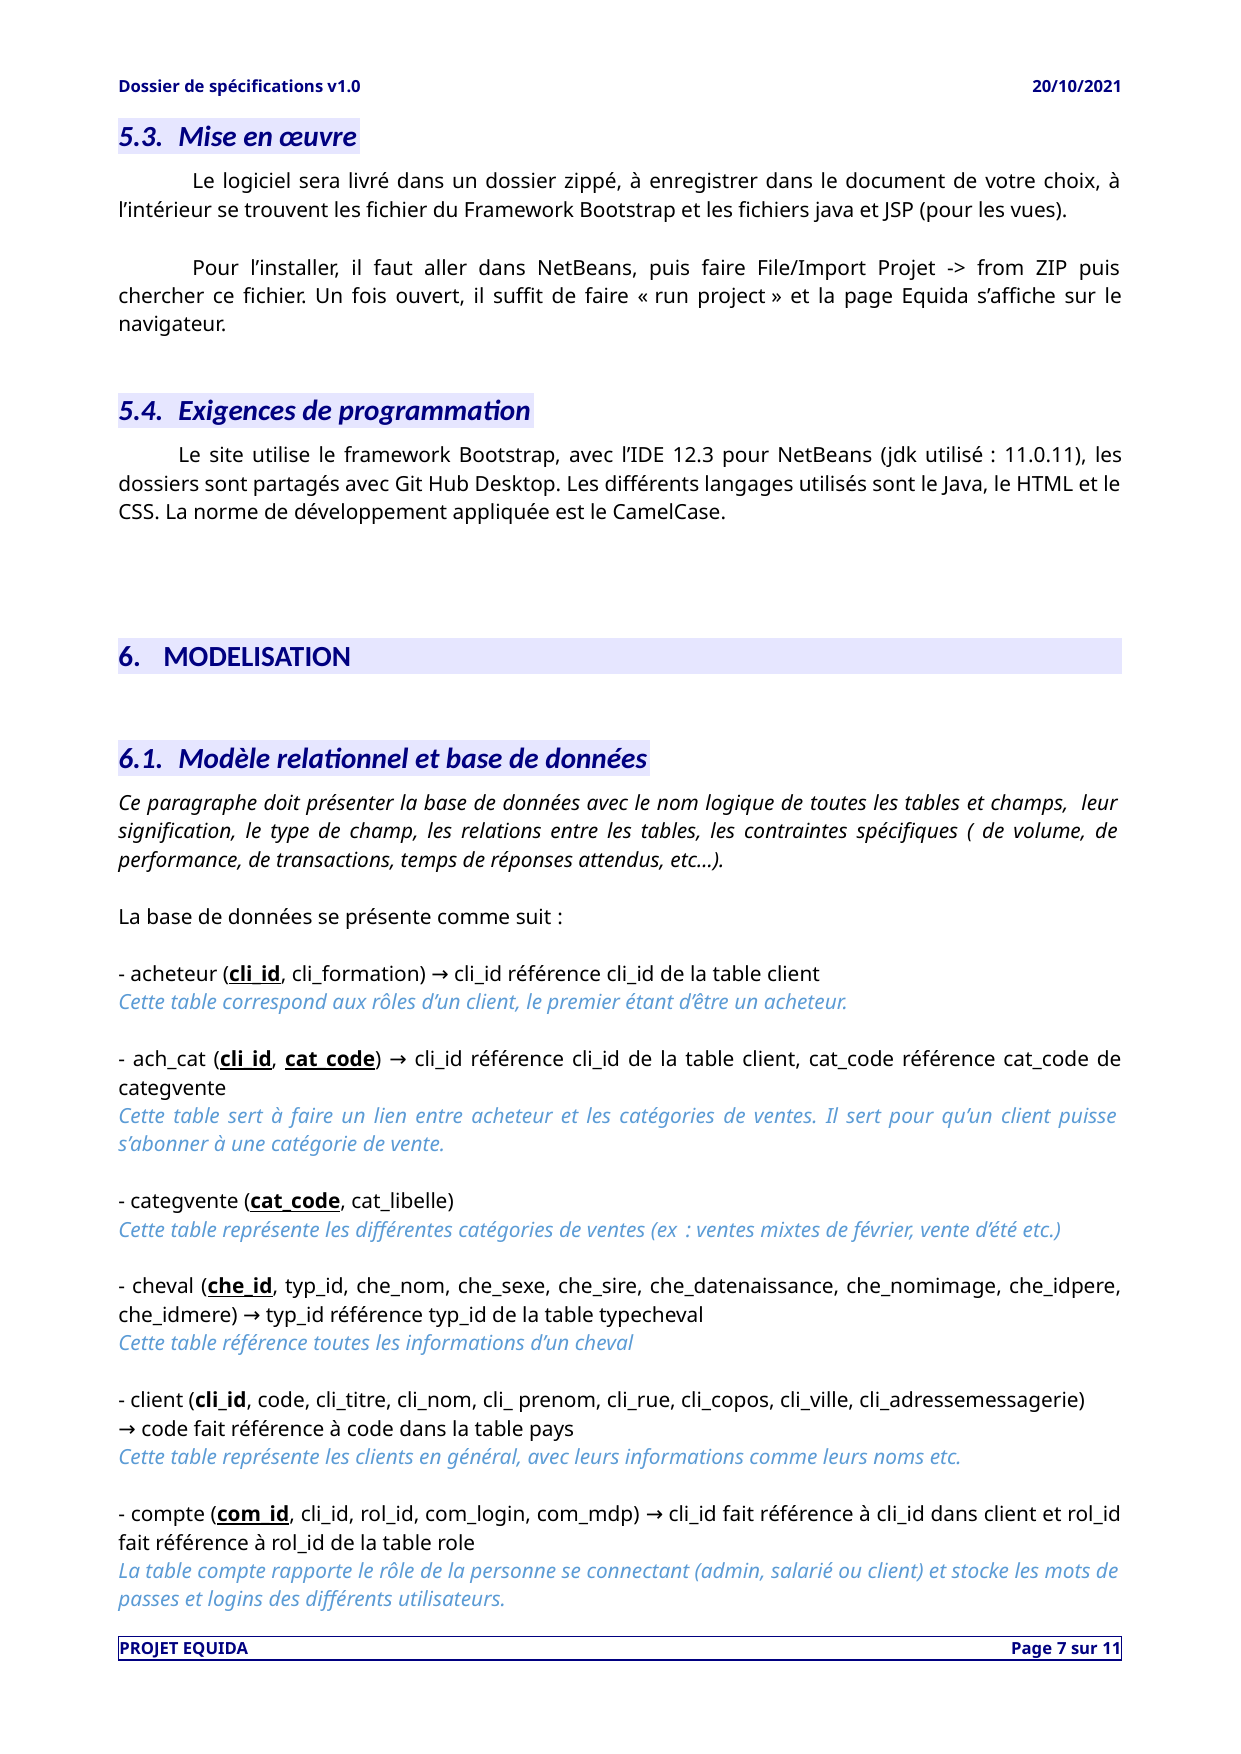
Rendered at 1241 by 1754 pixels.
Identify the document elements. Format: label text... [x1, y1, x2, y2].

text - cheval (che_id, typ_id, che_nom, che_sexe, che_sire, che_datenaissance, che_nomimage, che_idpere, che_idmere) → typ_id référence typ_id de la table typecheval [118, 1272, 1122, 1328]
text Cette table représente les clients en général, avec leurs informations comme leurs noms etc. [118, 1442, 1122, 1471]
subtitle Exigences de programmation [118, 392, 1122, 428]
text Cette table correspond aux rôles d’un client, le premier étant d’être un acheteur. [118, 987, 1122, 1016]
text - compte (com_id, cli_id, rol_id, com_login, com_mdp) → cli_id fait référence à cli_id dans client et rol_id fait référence à rol_id de la table role [118, 1499, 1122, 1556]
text Cette table référence toutes les informations d’un cheval [118, 1328, 1122, 1357]
text La base de données se présente comme suit : [118, 902, 1122, 930]
text - categvente (cat_code, cat_libelle) [118, 1186, 1122, 1215]
text Le site utilise le framework Bootstrap, avec l’IDE 12.3 pour NetBeans (jdk utilisé : 11.0.11), les dossiers sont partagés avec Git Hub Desktop. Les différents langages utilisés sont le Java, le HTML et le CSS. La norme de développement appliquée est le CamelCase. [118, 441, 1122, 526]
text - ach_cat (cli_id, cat_code) → cli_id référence cli_id de la table client, cat_code référence cat_code de categvente [118, 1044, 1122, 1101]
text Ce paragraphe doit présenter la base de données avec le nom logique de toutes les tables et champs, leur signification, le type de champ, les relations entre les tables, les contraintes spécifiques ( de volume, de performance, de transactions, temps de réponses attendus, etc...). [118, 788, 1122, 873]
text Cette table sert à faire un lien entre acheteur et les catégories de ventes. Il sert pour qu’un client puisse s’abonner à une catégorie de vente. [118, 1101, 1122, 1158]
subtitle Mise en œuvre [360, 118, 1122, 154]
subtitle MODELISATION [118, 638, 1122, 674]
text - client (cli_id, code, cli_titre, cli_nom, cli_ prenom, cli_rue, cli_copos, cli_ville, cli_adressemessagerie) [118, 1385, 1122, 1414]
text Le logiciel sera livré dans un dossier zippé, à enregistrer dans le document de votre choix, à l’intérieur se trouvent les fichier du Framework Bootstrap et les fichiers java et JSP (pour les vues). [118, 166, 1122, 223]
text La table compte rapporte le rôle de la personne se connectant (admin, salarié ou client) et stocke les mots de passes et logins des différents utilisateurs. [118, 1556, 1122, 1613]
text - acheteur (cli_id, cli_formation) → cli_id référence cli_id de la table client [118, 959, 1122, 987]
text Cette table représente les différentes catégories de ventes (ex : ventes mixtes de février, vente d’été etc.) [118, 1215, 1122, 1243]
text Pour l’installer, il faut aller dans NetBeans, puis faire File/Import Projet -> from ZIP puis chercher ce fichier. Un fois ouvert, il suffit de faire « run project » et la page Equida s’affiche sur le navigateur. [118, 253, 1122, 338]
text → code fait référence à code dans la table pays [118, 1414, 1122, 1442]
subtitle Modèle relationnel et base de données [650, 740, 1122, 776]
